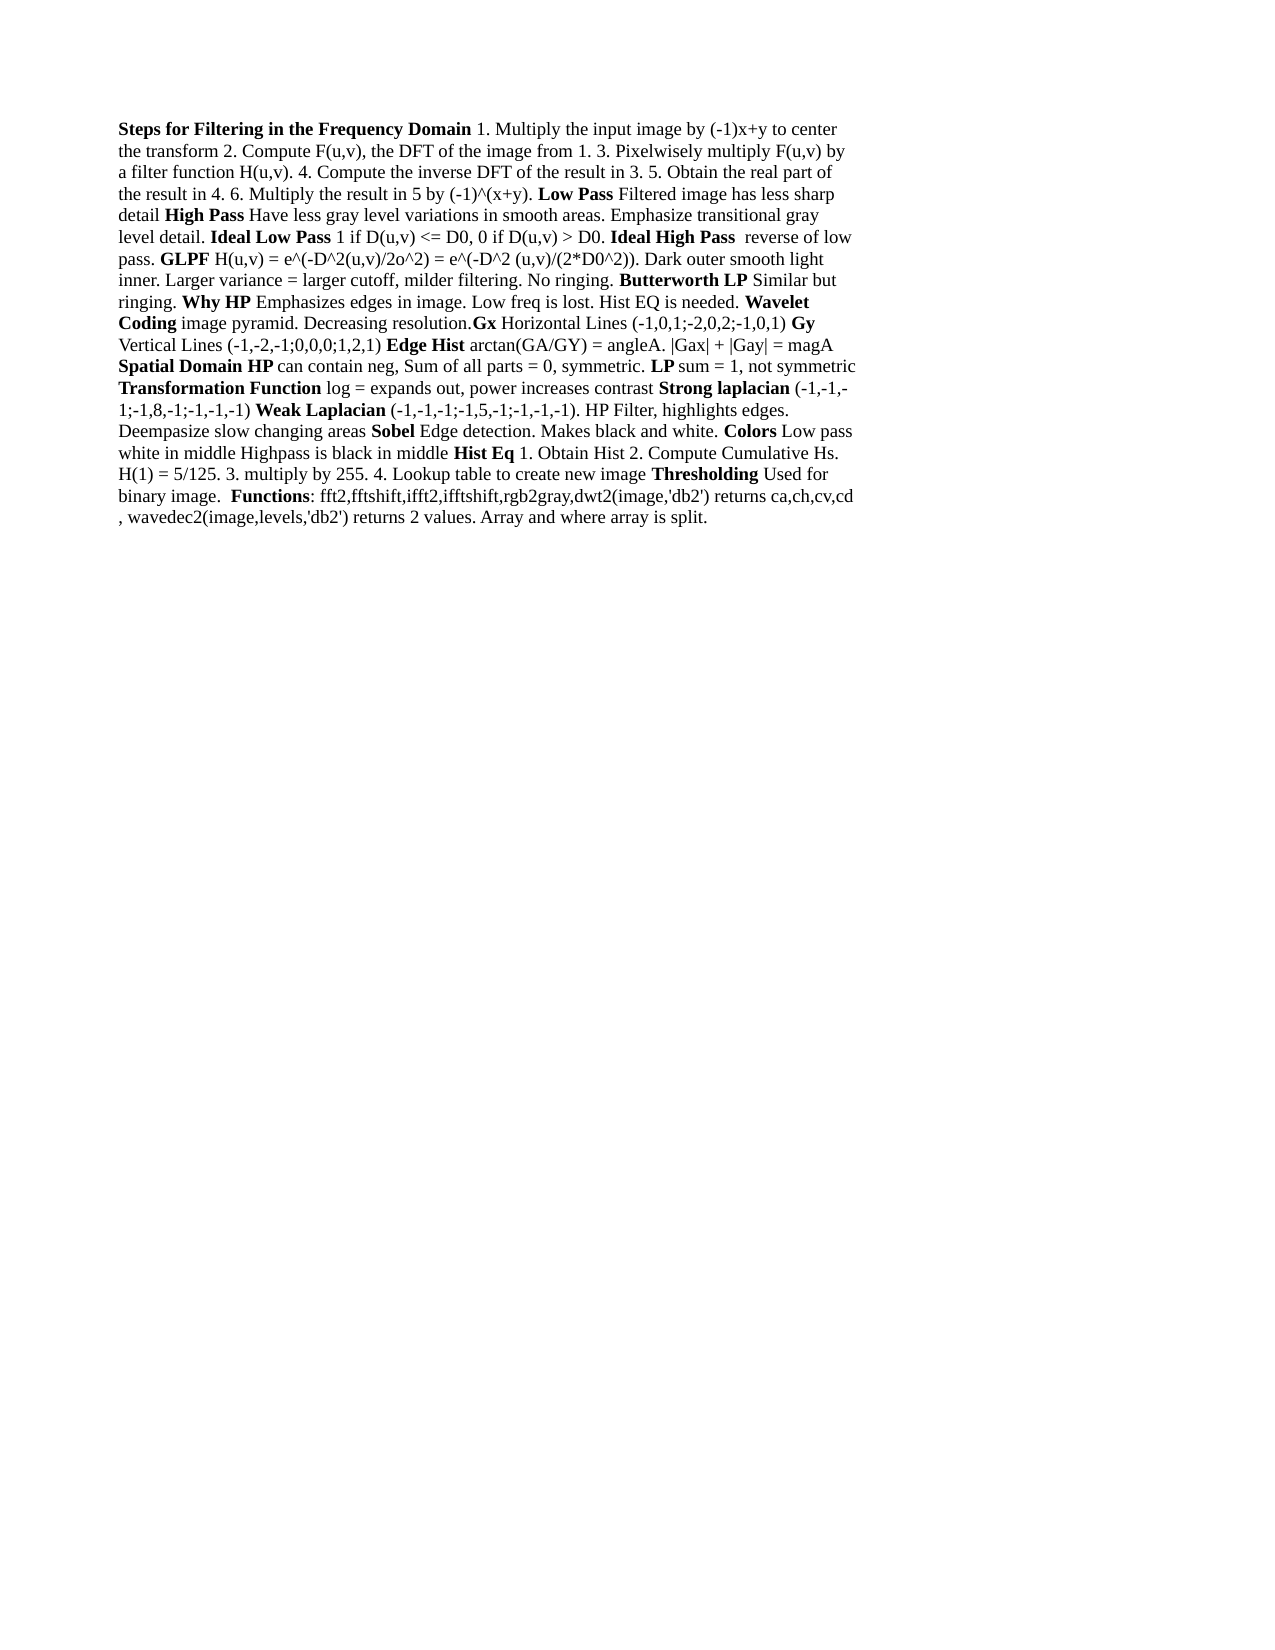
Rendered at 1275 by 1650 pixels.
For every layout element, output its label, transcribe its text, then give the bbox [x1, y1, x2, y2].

text Steps for Filtering in the Frequency Domain 1. Multiply the input image by (-1)x+y to center the transform 2. Compute F(u,v), the DFT of the image from 1. 3. Pixelwisely multiply F(u,v) by a filter function H(u,v). 4. Compute the inverse DFT of the result in 3. 5. Obtain the real part of the result in 4. 6. Multiply the result in 5 by (-1)^(x+y). Low Pass Filtered image has less sharp detail High Pass Have less gray level variations in smooth areas. Emphasize transitional gray level detail. Ideal Low Pass 1 if D(u,v) <= D0, 0 if D(u,v) > D0. Ideal High Pass reverse of low pass. GLPF H(u,v) = e^(-D^2(u,v)/2o^2) = e^(-D^2 (u,v)/(2*D0^2)). Dark outer smooth light inner. Larger variance = larger cutoff, milder filtering. No ringing. Butterworth LP Similar but ringing. Why HP Emphasizes edges in image. Low freq is lost. Hist EQ is needed. Wavelet Coding image pyramid. Decreasing resolution.Gx Horizontal Lines (-1,0,1;-2,0,2;-1,0,1) Gy Vertical Lines (-1,-2,-1;0,0,0;1,2,1) Edge Hist arctan(GA/GY) = angleA. |Gax| + |Gay| = magA Spatial Domain HP can contain neg, Sum of all parts = 0, symmetric. LP sum = 1, not symmetric Transformation Function log = expands out, power increases contrast Strong laplacian (-1,-1,-1;-1,8,-1;-1,-1,-1) Weak Laplacian (-1,-1,-1;-1,5,-1;-1,-1,-1). HP Filter, highlights edges. Deempasize slow changing areas Sobel Edge detection. Makes black and white. Colors Low pass white in middle Highpass is black in middle Hist Eq 1. Obtain Hist 2. Compute Cumulative Hs. H(1) = 5/125. 3. multiply by 255. 4. Lookup table to create new image Thresholding Used for binary image. Functions: fft2,fftshift,ifft2,ifftshift,rgb2gray,dwt2(image,'db2') returns ca,ch,cv,cd , wavedec2(image,levels,'db2') returns 2 values. Array and where array is split. [118, 118, 857, 528]
